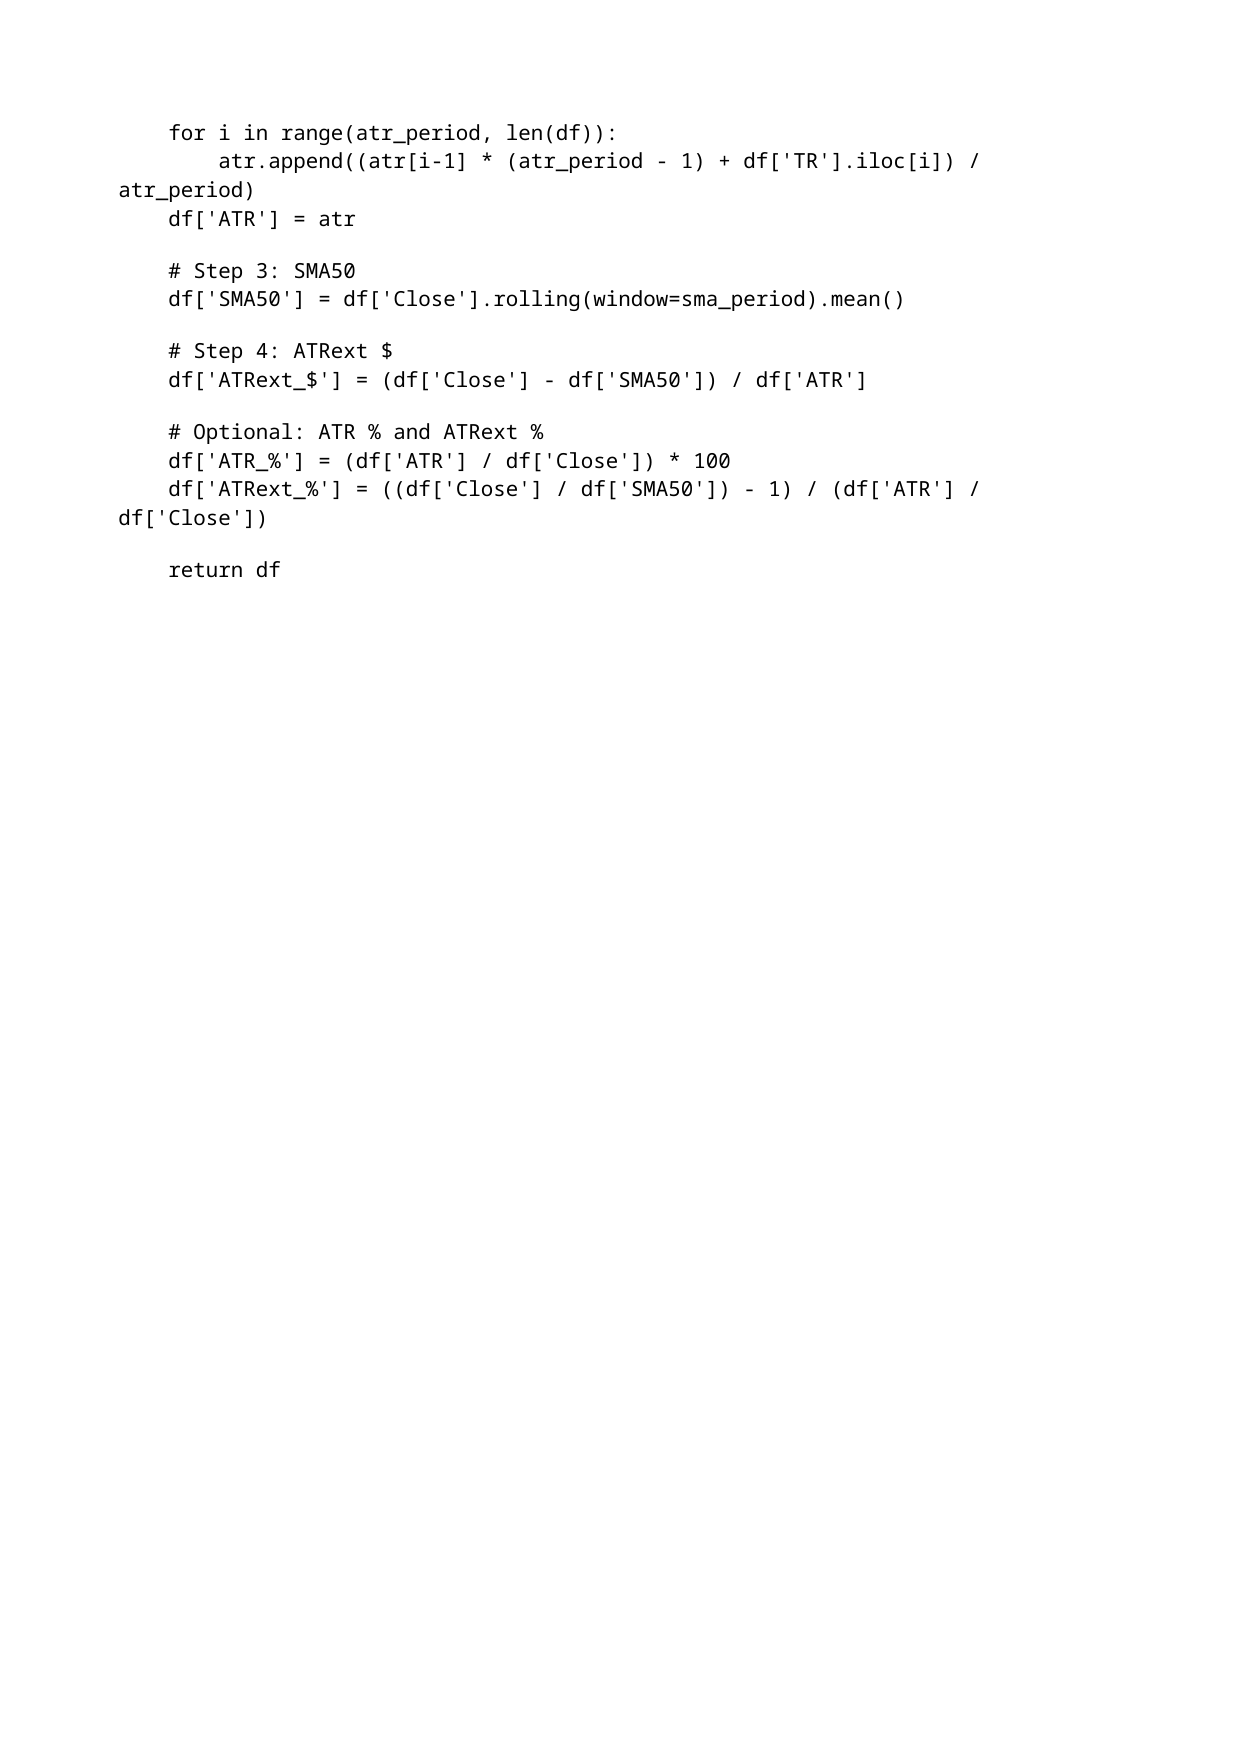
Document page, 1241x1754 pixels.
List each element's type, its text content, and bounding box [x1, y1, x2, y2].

text df['ATR'] = atr [118, 204, 1122, 232]
text # Optional: ATR % and ATRext % [118, 417, 1122, 446]
text # Step 3: SMA50 [118, 256, 1122, 284]
text df['ATR_%'] = (df['ATR'] / df['Close']) * 100 [118, 446, 1122, 474]
text df['ATRext_$'] = (df['Close'] - df['SMA50']) / df['ATR'] [118, 365, 1122, 394]
text df['ATRext_%'] = ((df['Close'] / df['SMA50']) - 1) / (df['ATR'] / df['Close']) [118, 474, 1122, 531]
text # Step 4: ATRext $ [118, 337, 1122, 365]
text df['SMA50'] = df['Close'].rolling(window=sma_period).mean() [118, 284, 1122, 313]
text return df [118, 555, 1122, 583]
text atr.append((atr[i-1] * (atr_period - 1) + df['TR'].iloc[i]) / atr_period) [118, 147, 1122, 204]
text for i in range(atr_period, len(df)): [118, 118, 1122, 147]
